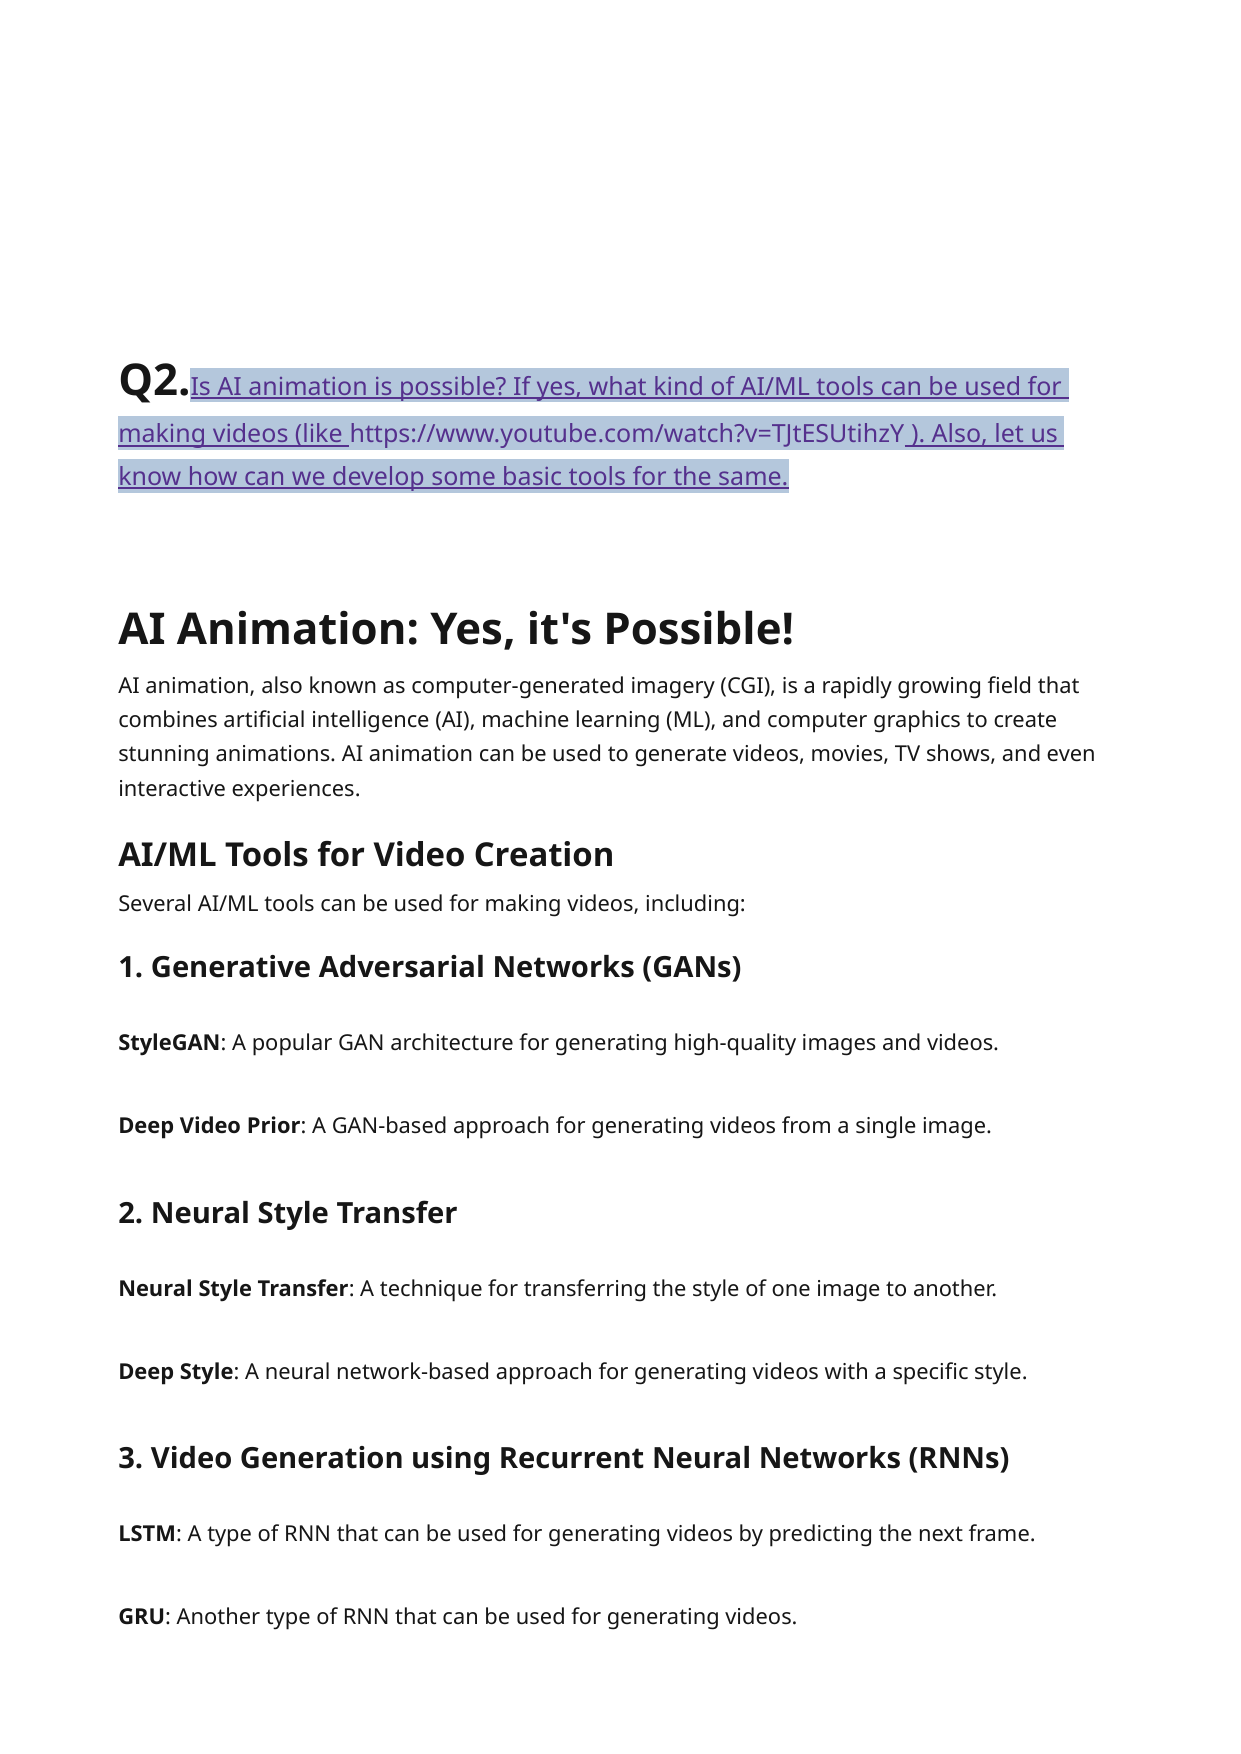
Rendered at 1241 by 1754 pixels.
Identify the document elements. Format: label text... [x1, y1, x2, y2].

subtitle AI Animation: Yes, it's Possible! [118, 598, 1122, 658]
subtitle AI/ML Tools for Video Creation [118, 832, 1122, 876]
subtitle 2. Neural Style Transfer [118, 1192, 1122, 1232]
subtitle 1. Generative Adversarial Networks (GANs) [118, 947, 1122, 986]
subtitle 3. Video Generation using Recurrent Neural Networks (RNNs) [118, 1438, 1122, 1477]
text Several AI/ML tools can be used for making videos, including: [118, 888, 1122, 917]
list GRU: Another type of RNN that can be used for generating videos. [118, 1601, 1122, 1631]
list Neural Style Transfer: A technique for transferring the style of one image to another. [118, 1273, 1122, 1302]
subtitle Q2.Is AI animation is possible? If yes, what kind of AI/ML tools can be used for making videos (like https://www.youtube.com/watch?v=TJtESUtihzY ). Also, let us know how can we develop some basic tools for the same. [118, 348, 1122, 493]
list Deep Video Prior: A GAN-based approach for generating videos from a single image. [118, 1110, 1122, 1140]
list StyleGAN: A popular GAN architecture for generating high-quality images and videos. [118, 1027, 1122, 1057]
list LSTM: A type of RNN that can be used for generating videos by predicting the next frame. [118, 1518, 1122, 1548]
list Deep Style: A neural network-based approach for generating videos with a specific style. [118, 1356, 1122, 1385]
text AI animation, also known as computer-generated imagery (CGI), is a rapidly growing field that combines artificial intelligence (AI), machine learning (ML), and computer graphics to create stunning animations. AI animation can be used to generate videos, movies, TV shows, and even interactive experiences. [118, 670, 1122, 802]
